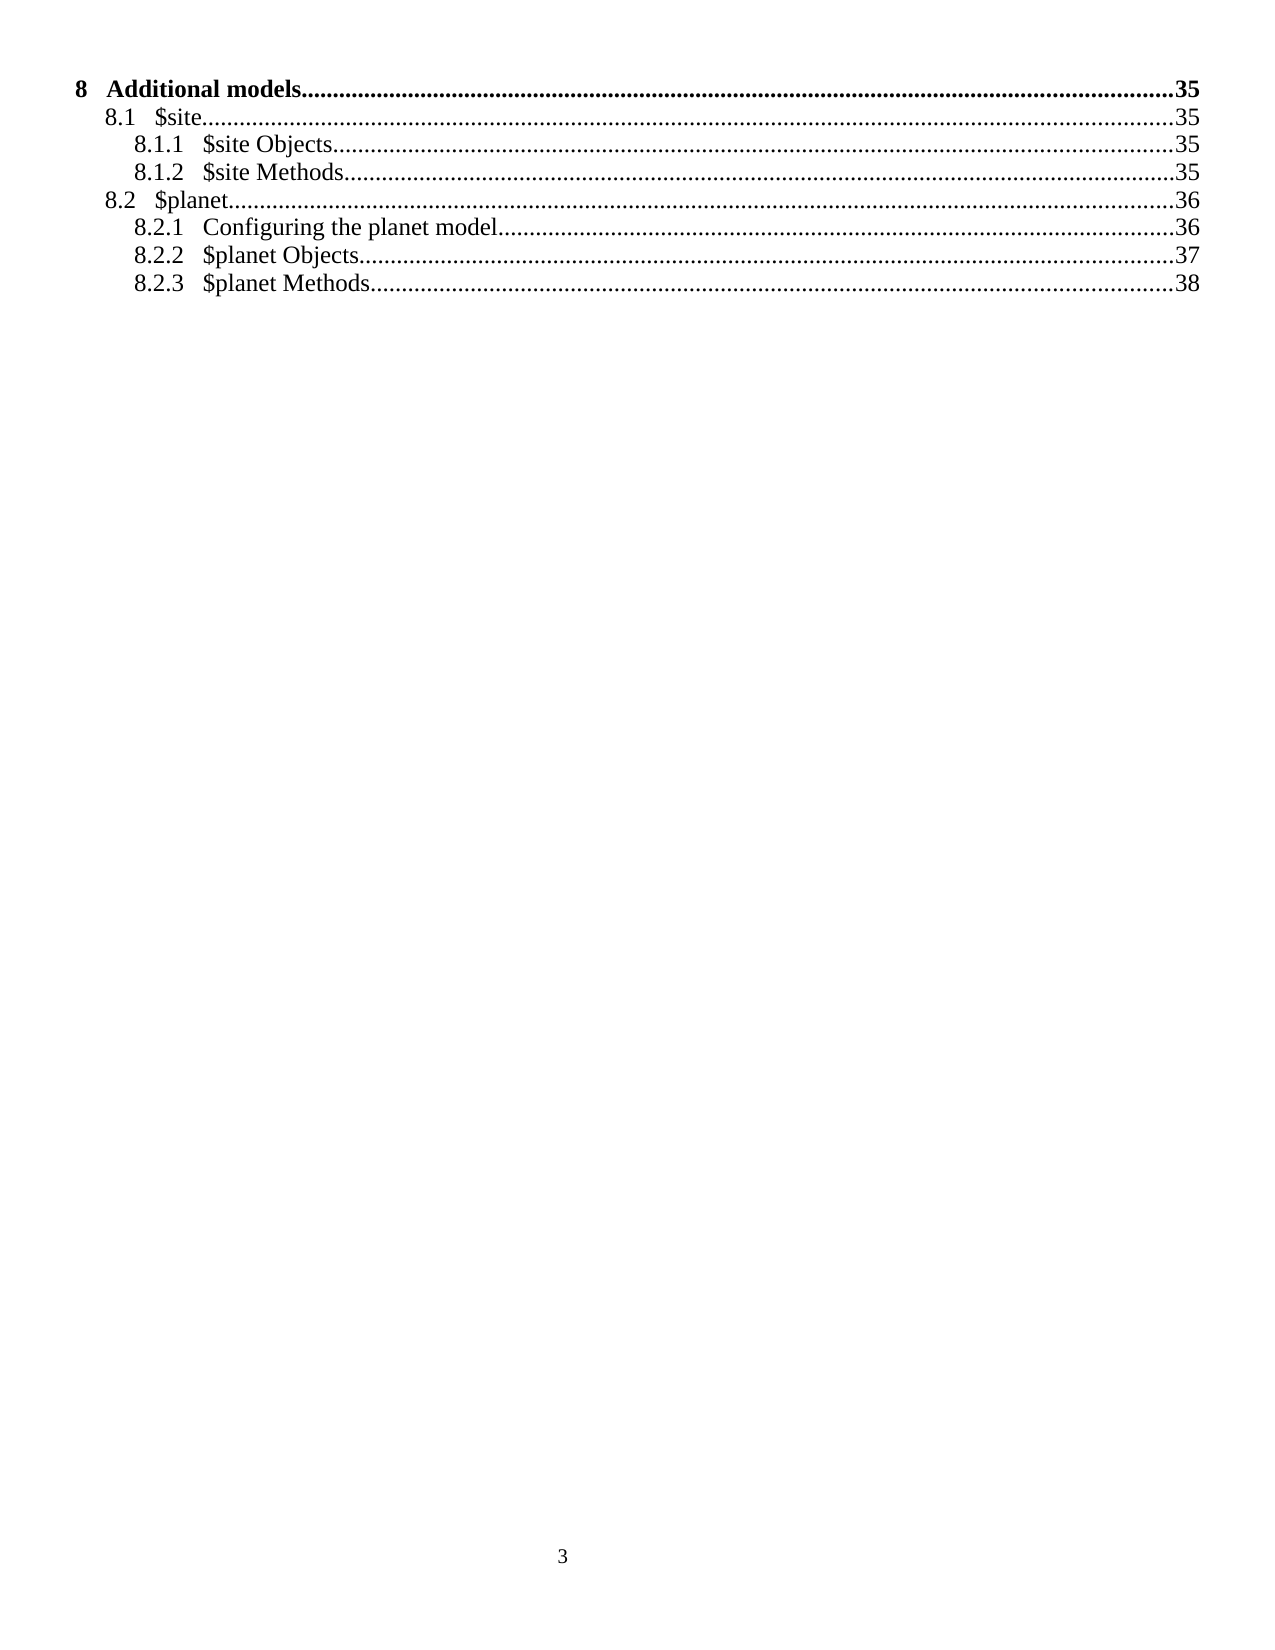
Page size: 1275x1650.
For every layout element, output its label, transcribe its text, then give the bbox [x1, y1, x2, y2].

text 8.2.3 $planet Methods 38 [134, 269, 1200, 297]
text 8.1.2 $site Methods 35 [134, 158, 1200, 186]
text 8.2.2 $planet Objects 37 [134, 241, 1200, 269]
text 8.1 $site 35 [104, 103, 1200, 130]
text 8 Additional models 35 [75, 75, 1200, 103]
text 8.2.1 Configuring the planet model 36 [134, 213, 1200, 241]
text 8.1.1 $site Objects 35 [134, 130, 1200, 158]
text 8.2 $planet 36 [104, 186, 1200, 213]
